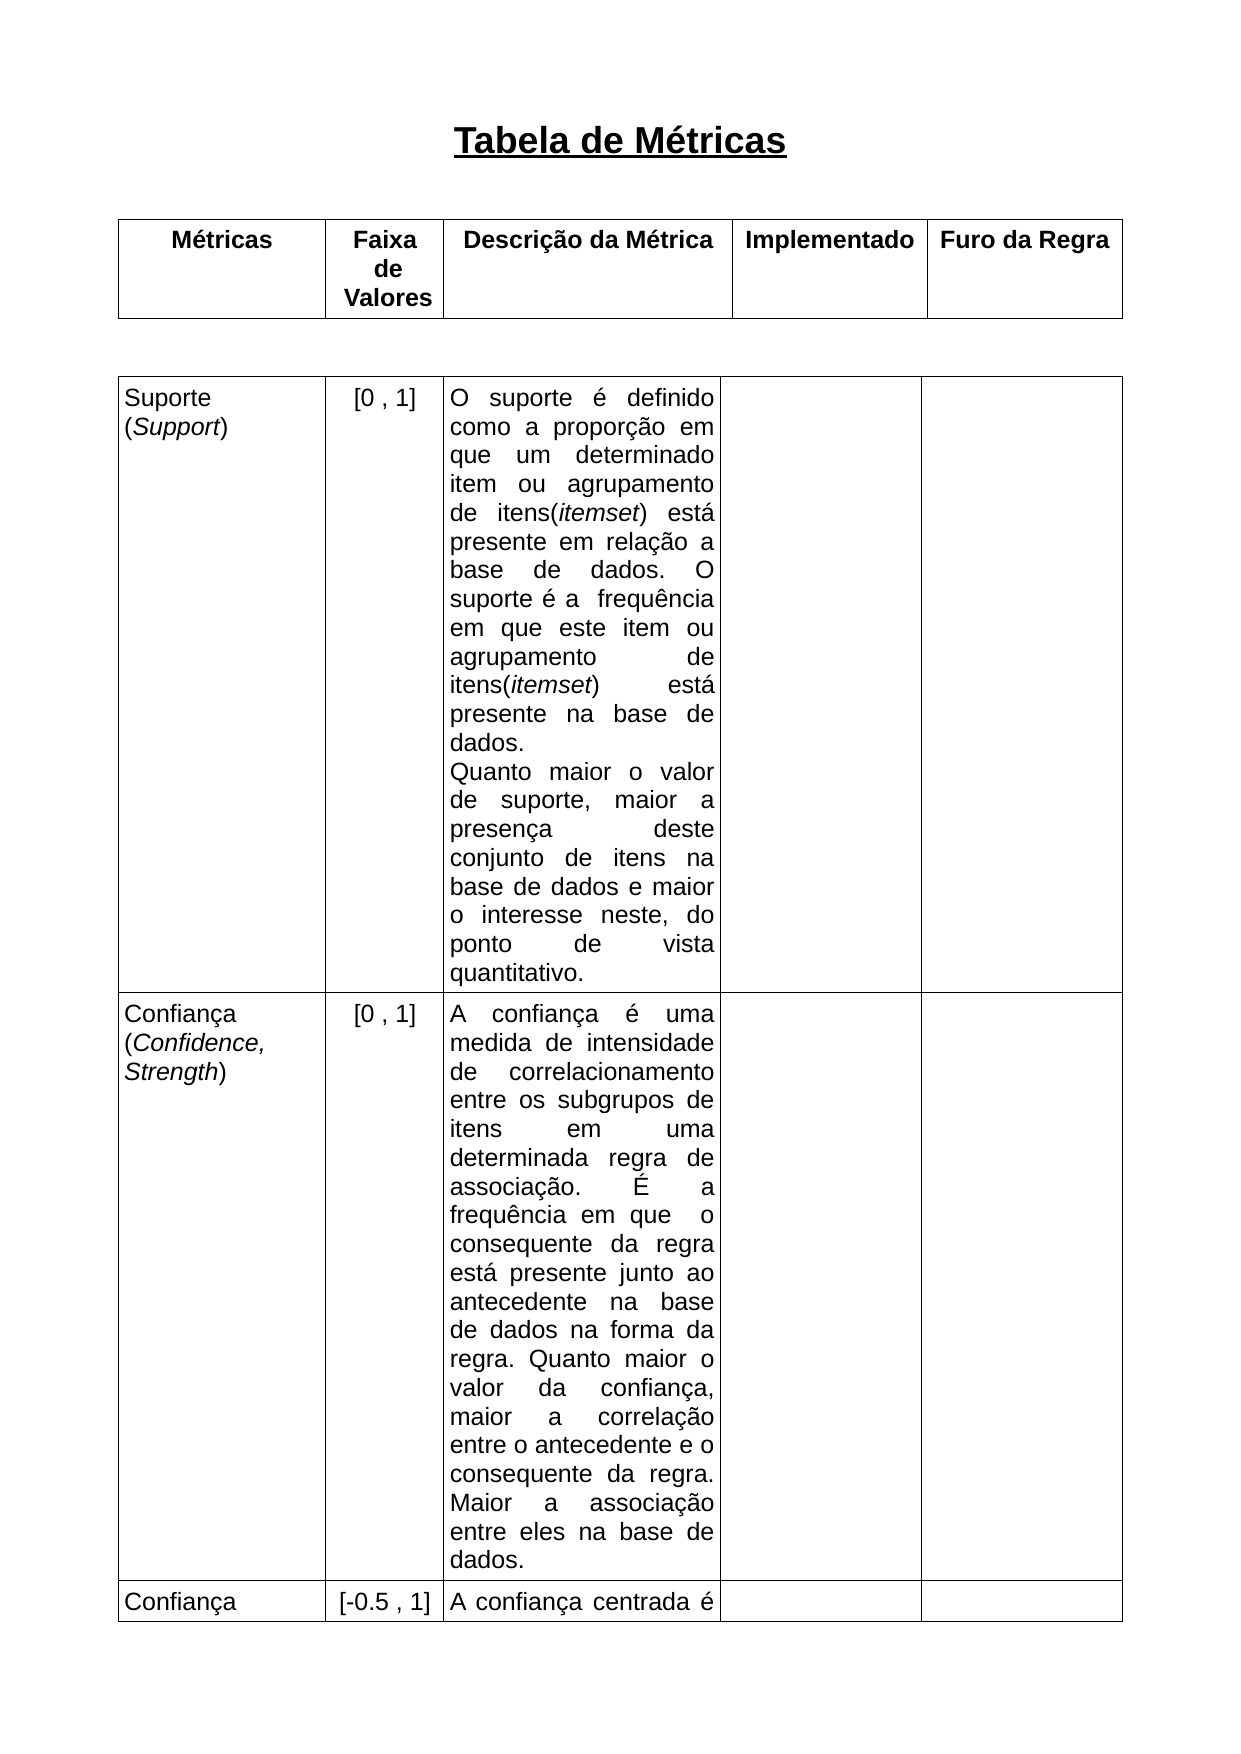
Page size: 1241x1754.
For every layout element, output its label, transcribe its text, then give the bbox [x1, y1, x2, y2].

table_header [0 , 1] [326, 377, 443, 992]
table_cell [922, 993, 1122, 1580]
table_header Implementado [733, 220, 927, 317]
table_cell Confiança (Confidence, Strength) [119, 993, 325, 1580]
table_cell A confiança centrada é [444, 1581, 720, 1621]
table_cell Confiança [119, 1581, 325, 1621]
table_cell [0 , 1] [326, 993, 443, 1580]
table_header [721, 377, 921, 992]
table_cell [721, 993, 921, 1580]
table_cell A confiança é uma medida de intensidade de correlacionamento entre os subgrupos de itens em uma determinada regra de associação. É a frequência em que o consequente da regra está presente junto ao antecedente na base de dados na forma da regra. Quanto maior o valor da confiança, maior a correlação entre o antecedente e o consequente da regra. Maior a associação entre eles na base de dados. [444, 993, 720, 1580]
table_cell [721, 1581, 921, 1621]
table_cell [-0.5 , 1] [326, 1581, 443, 1621]
table_header Furo da Regra [928, 220, 1122, 317]
table_header Faixa de Valores [326, 220, 443, 317]
table_header Descrição da Métrica [444, 220, 732, 317]
table_header Suporte (Support) [119, 377, 325, 992]
table_header [922, 377, 1122, 992]
table_header O suporte é definido como a proporção em que um determinado item ou agrupamento de itens(itemset) está presente em relação a base de dados. O suporte é a frequência em que este item ou agrupamento de itens(itemset) está presente na base de dados. Quanto maior o valor de suporte, maior a presença deste conjunto de itens na base de dados e maior o interesse neste, do ponto de vista quantitativo. [444, 377, 720, 992]
table_header Métricas [119, 220, 325, 317]
text Tabela de Métricas [118, 118, 1122, 161]
table_cell [922, 1581, 1122, 1621]
